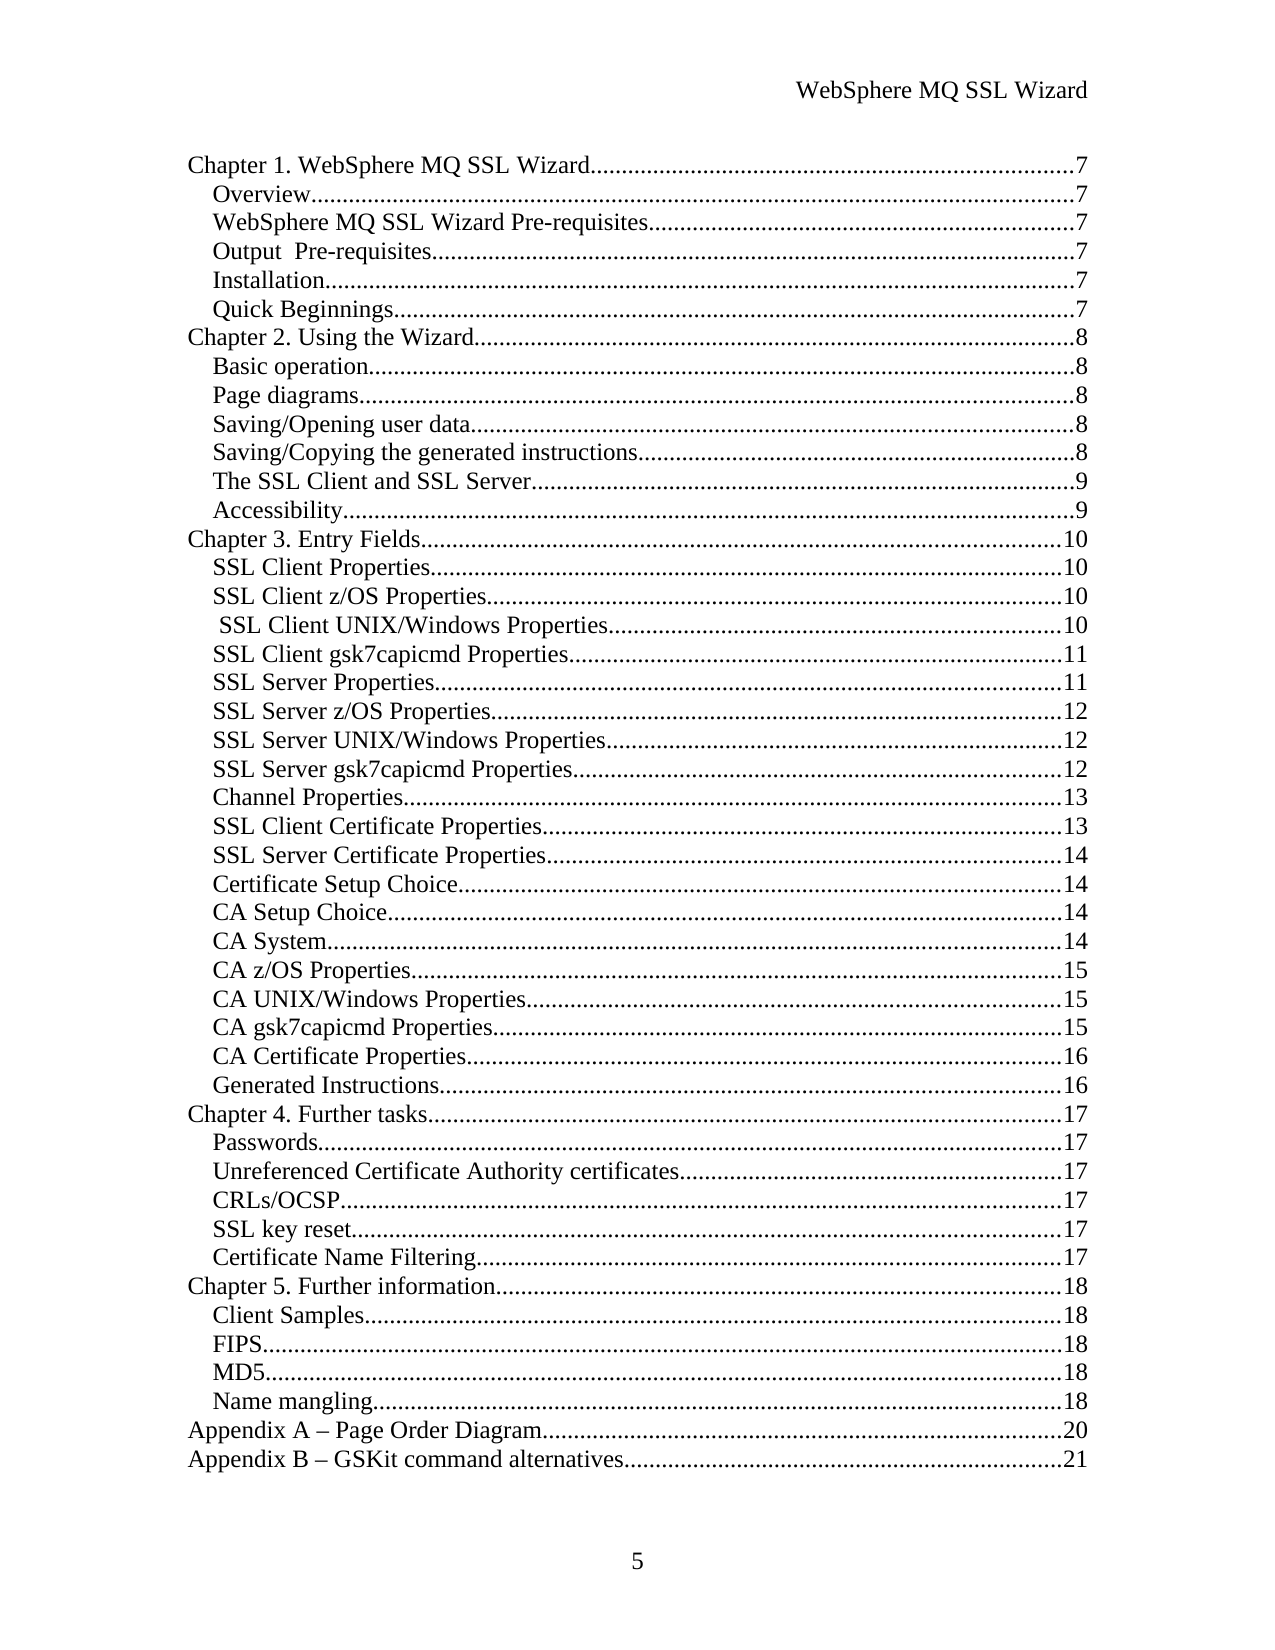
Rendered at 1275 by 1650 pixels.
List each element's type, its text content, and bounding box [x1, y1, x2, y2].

text Saving/Copying the generated instructions 8 [212, 437, 1088, 466]
text SSL Client gsk7capicmd Properties 11 [212, 639, 1088, 667]
text SSL Client Properties 10 [212, 552, 1088, 581]
text Chapter 1. WebSphere MQ SSL Wizard 7 [187, 150, 1088, 179]
text SSL key reset 17 [212, 1214, 1088, 1242]
text Certificate Name Filtering 17 [212, 1242, 1088, 1271]
text Output Pre-requisites 7 [212, 236, 1088, 265]
text FIPS 18 [212, 1329, 1088, 1357]
text CA UNIX/Windows Properties 15 [212, 984, 1088, 1012]
text Certificate Setup Choice 14 [212, 869, 1088, 897]
text CA System 14 [212, 926, 1088, 955]
text CA Certificate Properties 16 [212, 1041, 1088, 1070]
text Generated Instructions 16 [212, 1070, 1088, 1099]
text Chapter 5. Further information 18 [187, 1271, 1088, 1300]
text Installation 7 [212, 265, 1088, 294]
text MD5 18 [212, 1357, 1088, 1386]
text Overview 7 [212, 179, 1088, 207]
text Appendix B – GSKit command alternatives 21 [187, 1444, 1088, 1472]
text SSL Server Properties 11 [212, 667, 1088, 696]
text Page diagrams 8 [212, 380, 1088, 409]
text Quick Beginnings 7 [212, 294, 1088, 322]
text SSL Server z/OS Properties 12 [212, 696, 1088, 725]
text Client Samples 18 [212, 1300, 1088, 1329]
text Passwords 17 [212, 1127, 1088, 1156]
text Name mangling 18 [212, 1386, 1088, 1415]
text SSL Client Certificate Properties 13 [212, 811, 1088, 840]
text Saving/Opening user data 8 [212, 409, 1088, 437]
text SSL Server Certificate Properties 14 [212, 840, 1088, 869]
text Basic operation 8 [212, 351, 1088, 380]
text Accessibility 9 [212, 495, 1088, 524]
text CA z/OS Properties 15 [212, 955, 1088, 984]
text SSL Server UNIX/Windows Properties 12 [212, 725, 1088, 754]
text SSL Client UNIX/Windows Properties 10 [212, 610, 1088, 639]
text WebSphere MQ SSL Wizard Pre-requisites 7 [212, 207, 1088, 236]
text Chapter 2. Using the Wizard 8 [187, 322, 1088, 351]
text SSL Client z/OS Properties 10 [212, 581, 1088, 610]
text The SSL Client and SSL Server 9 [212, 466, 1088, 495]
text Unreferenced Certificate Authority certificates 17 [212, 1156, 1088, 1185]
text Channel Properties 13 [212, 782, 1088, 811]
text Chapter 4. Further tasks 17 [187, 1099, 1088, 1127]
text Chapter 3. Entry Fields 10 [187, 524, 1088, 552]
text CA Setup Choice 14 [212, 897, 1088, 926]
text CA gsk7capicmd Properties 15 [212, 1012, 1088, 1041]
text CRLs/OCSP 17 [212, 1185, 1088, 1214]
text SSL Server gsk7capicmd Properties 12 [212, 754, 1088, 782]
text Appendix A – Page Order Diagram 20 [187, 1415, 1088, 1444]
